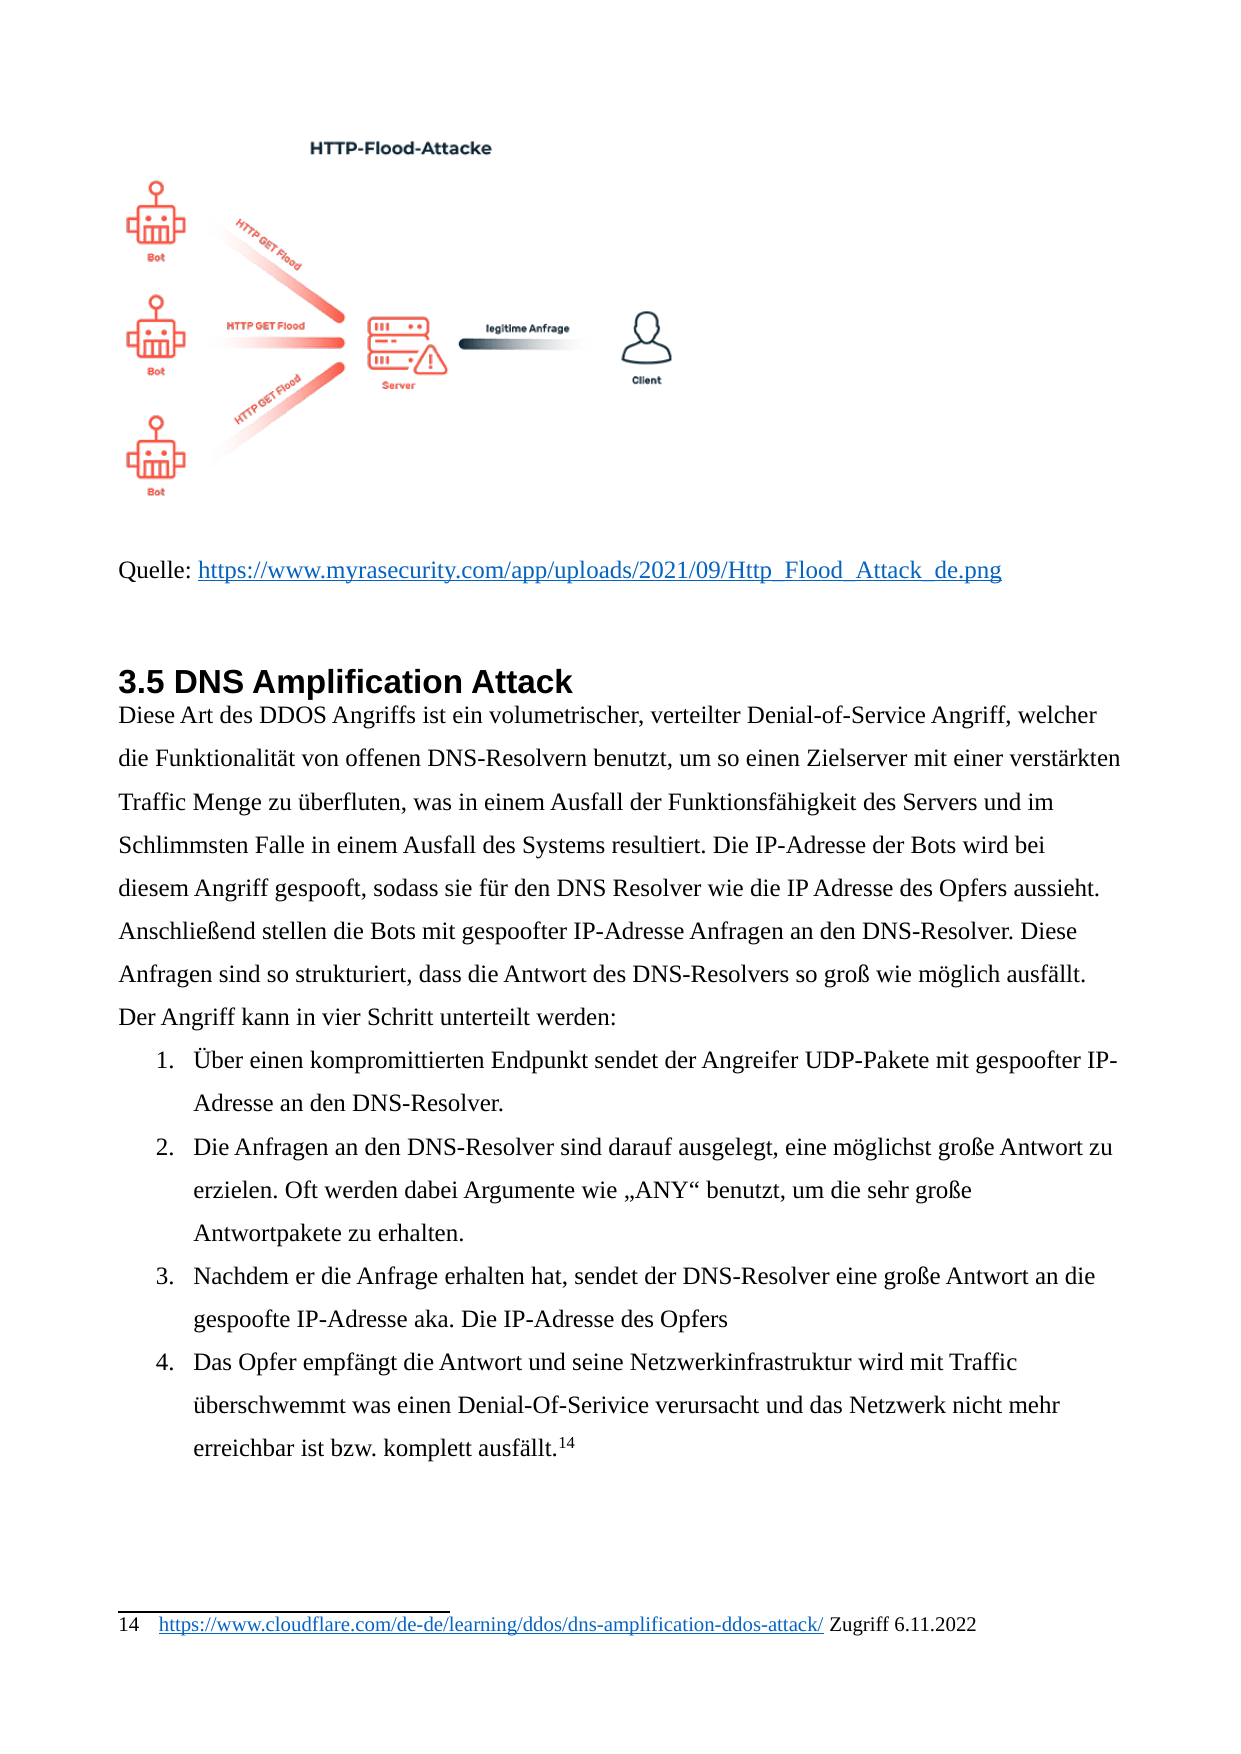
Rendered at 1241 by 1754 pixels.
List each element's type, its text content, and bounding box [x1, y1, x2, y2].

text Diese Art des DDOS Angriffs ist ein volumetrischer, verteilter Denial-of-Service Angriff, welcher die Funktionalität von offenen DNS-Resolvern benutzt, um so einen Zielserver mit einer verstärkten Traffic Menge zu überfluten, was in einem Ausfall der Funktionsfähigkeit des Servers und im Schlimmsten Falle in einem Ausfall des Systems resultiert. Die IP-Adresse der Bots wird bei diesem Angriff gespooft, sodass sie für den DNS Resolver wie die IP Adresse des Opfers aussieht. Anschließend stellen die Bots mit gespoofter IP-Adresse Anfragen an den DNS-Resolver. Diese Anfragen sind so strukturiert, dass die Antwort des DNS-Resolvers so groß wie möglich ausfällt. Der Angriff kann in vier Schritt unterteilt werden: [118, 700, 1122, 1031]
list Die Anfragen an den DNS-Resolver sind darauf ausgelegt, eine möglichst große Antwort zu erzielen. Oft werden dabei Argumente wie „ANY“ benutzt, um die sehr große Antwortpakete zu erhalten. [156, 1132, 1122, 1247]
text Quelle: https://www.myrasecurity.com/app/uploads/2021/09/Http_Flood_Attack_de.png [118, 118, 1122, 583]
list Nachdem er die Anfrage erhalten hat, sendet der DNS-Resolver eine große Antwort an die gespoofte IP-Adresse aka. Die IP-Adresse des Opfers [156, 1261, 1122, 1333]
list Das Opfer empfängt die Antwort und seine Netzwerkinfrastruktur wird mit Traffic überschwemmt was einen Denial-Of-Serivice verursacht und das Netzwerk nicht mehr erreichbar ist bzw. komplett ausfällt. [156, 1347, 1122, 1462]
list https://www.cloudflare.com/de-de/learning/ddos/dns-amplification-ddos-attack/ Zugriff 6.11.2022 [118, 1612, 1122, 1636]
list Über einen kompromittierten Endpunkt sendet der Angreifer UDP-Pakete mit gespoofter IP-Adresse an den DNS-Resolver. [156, 1045, 1122, 1117]
subtitle 3.5 DNS Amplification Attack [118, 662, 1122, 700]
picture [118, 118, 682, 541]
